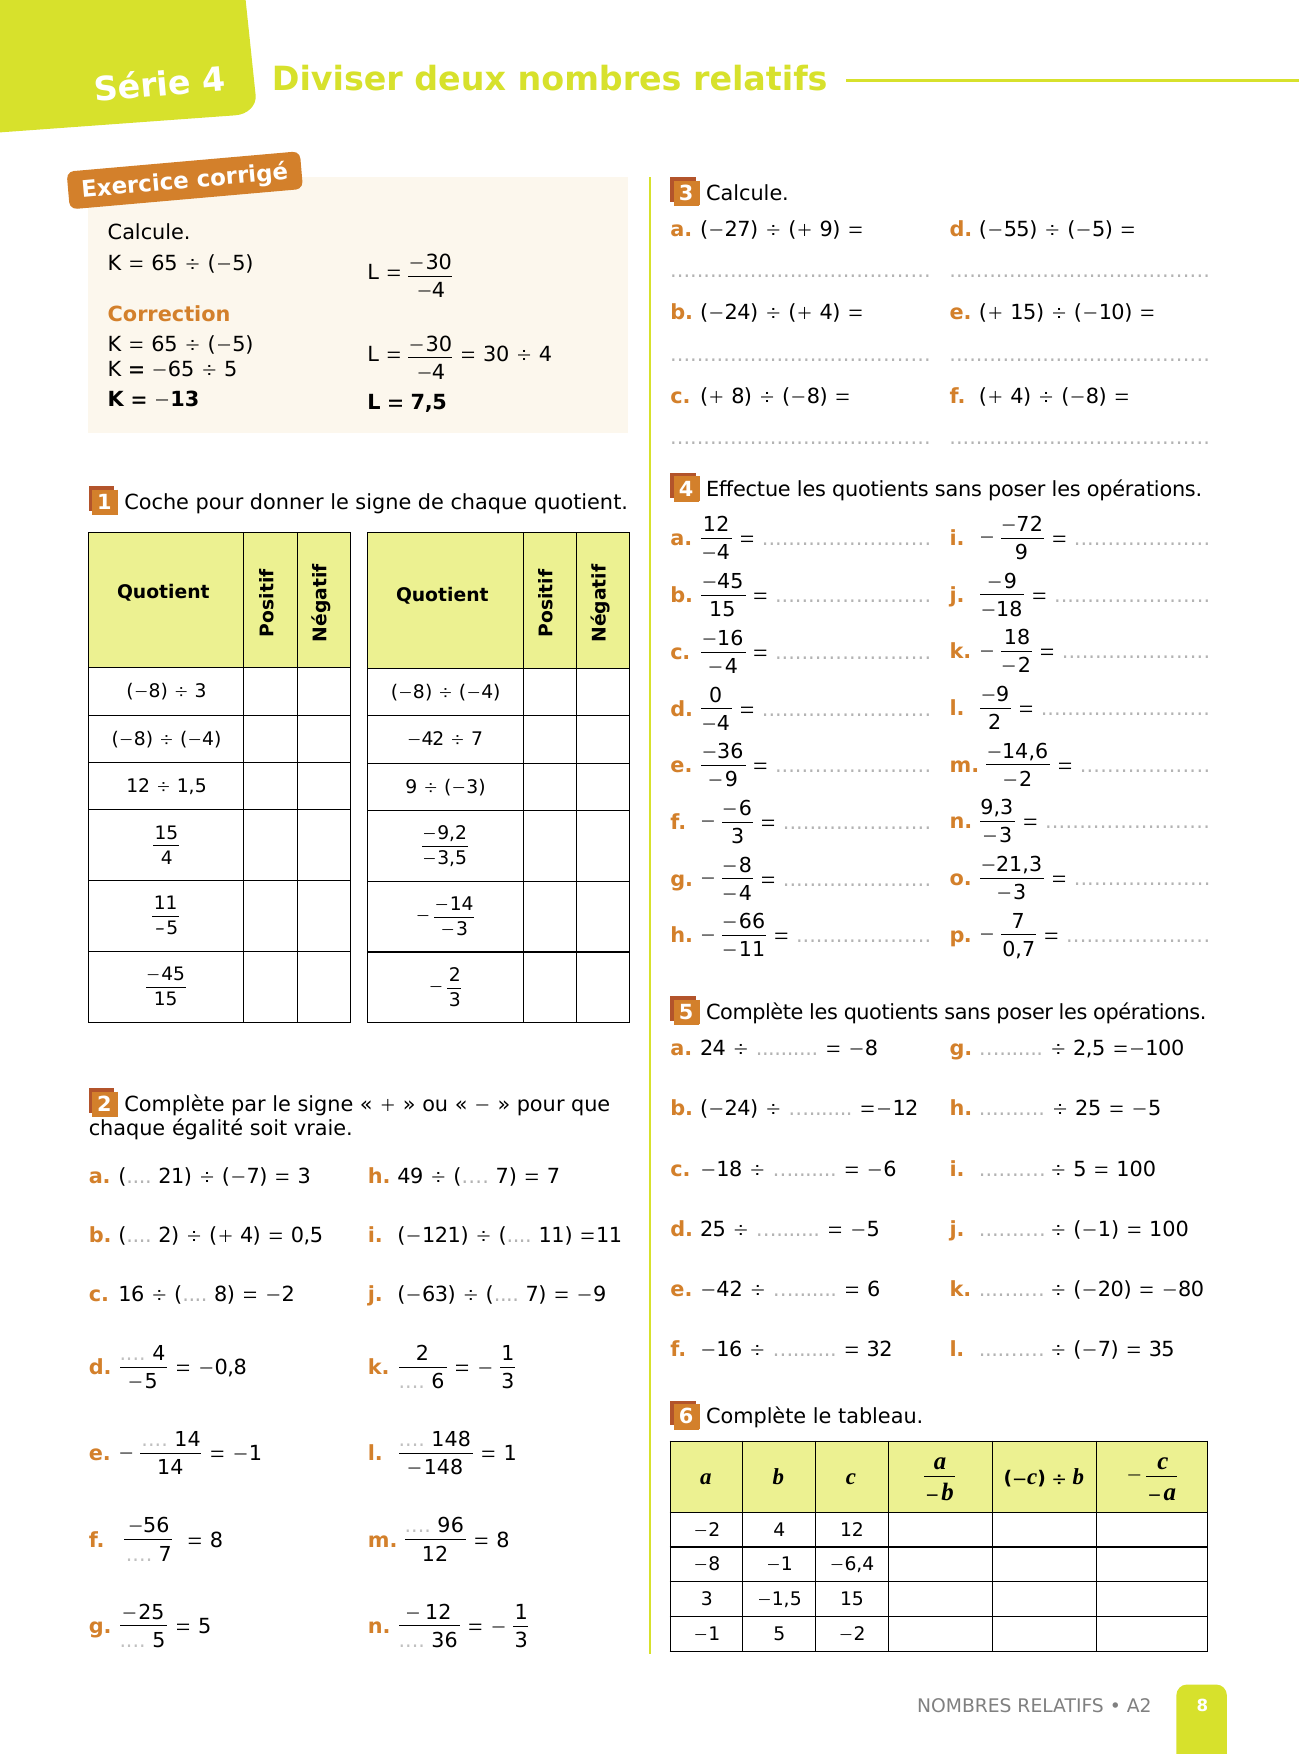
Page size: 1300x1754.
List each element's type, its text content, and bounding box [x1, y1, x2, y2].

subtitle Complète le tableau. [696, 1401, 1211, 1429]
list  [949, 909, 1211, 961]
table_cell [298, 881, 350, 951]
table_cell [524, 811, 576, 881]
text K  65 ÷ (─5) [107, 332, 349, 357]
list …....... ÷ 2,5 ─100 [949, 1036, 1211, 1060]
list ─18 ÷ ….......  ─6 [670, 1157, 932, 1181]
table_header Quotient [89, 533, 243, 667]
table_cell 5 [743, 1617, 815, 1651]
table_cell [298, 668, 350, 714]
table_header [889, 1442, 992, 1512]
list 49 ÷ (…. 7)  7 [368, 1164, 629, 1188]
table_cell 4 [743, 1513, 815, 1546]
list  [670, 513, 932, 564]
table_cell [889, 1548, 992, 1581]
table_cell [524, 953, 576, 1022]
table_cell [993, 1548, 1096, 1581]
table_cell [298, 810, 350, 880]
list  ─0,8 [88, 1342, 350, 1393]
list  [949, 513, 1211, 564]
list .......… ÷ 5  100 [949, 1157, 1211, 1181]
table_header Quotient [368, 533, 523, 668]
table_cell 3 [671, 1582, 742, 1616]
table_cell 15 [816, 1582, 888, 1616]
table_header Négatif [298, 533, 350, 667]
table_cell [1097, 1548, 1207, 1581]
table_header Positif [524, 533, 576, 668]
list  [949, 739, 1211, 791]
table_cell [1097, 1617, 1207, 1651]
list  [670, 683, 932, 735]
table_cell [368, 882, 523, 951]
table_cell (─8) ÷ (─4) [368, 669, 523, 715]
table_cell ─2 [671, 1513, 742, 1546]
table_cell [89, 881, 243, 951]
table_cell [993, 1513, 1096, 1546]
table_header b [743, 1442, 815, 1512]
table_cell ─8 [671, 1548, 742, 1581]
table_cell [244, 716, 297, 762]
list .......... ÷ 25  ─5 [949, 1096, 1211, 1121]
table_header c [816, 1442, 888, 1512]
list  [949, 626, 1211, 677]
list  [670, 853, 932, 905]
list (─24) ÷ …....... ─12 [670, 1096, 932, 1121]
text L  7,5 [367, 390, 609, 414]
table_cell [244, 810, 297, 880]
subtitle Calcule. [696, 177, 1211, 205]
table_header [1097, 1442, 1207, 1512]
table_cell [889, 1617, 992, 1651]
text K  65 ÷ (─5) [107, 251, 349, 275]
list  [670, 570, 932, 621]
table_cell [577, 669, 629, 715]
table_cell [577, 716, 629, 762]
table_cell [524, 882, 576, 951]
table_cell (─8) ÷ (─4) [89, 716, 243, 762]
table_cell [524, 764, 576, 810]
list  ─1 [88, 1428, 350, 1479]
list (.... 21) ÷ (─7)  3 [88, 1164, 350, 1188]
list (.... 2) ÷ ( 4)  0,5 [88, 1223, 350, 1248]
list ...….… ÷ (─20)  ─80 [949, 1277, 1211, 1301]
table_cell [993, 1617, 1096, 1651]
table_cell 12 [816, 1513, 888, 1546]
table_cell [298, 952, 350, 1022]
table_cell ─42 ÷ 7 [368, 716, 523, 762]
text Calcule. [107, 220, 609, 245]
subtitle Effectue les quotients sans poser les opérations. [696, 473, 1211, 501]
list (─55) ÷ (─5)  [949, 217, 1211, 241]
table_cell [889, 1513, 992, 1546]
list  [949, 569, 1211, 621]
table_cell [244, 952, 297, 1022]
table_cell [368, 953, 523, 1022]
table_cell [298, 716, 350, 762]
table_cell ─1,5 [743, 1582, 815, 1616]
list  8 [368, 1514, 629, 1566]
table_cell [577, 811, 629, 881]
table_header (─c) ÷ b [993, 1442, 1096, 1512]
text K  ─13 [107, 387, 349, 411]
list  [670, 910, 932, 961]
text K  ─65 ÷ 5 [107, 357, 349, 381]
subtitle Coche pour donner le signe de chaque quotient. [114, 486, 629, 514]
list  [949, 853, 1211, 904]
list (─121) ÷ (.... 11) =11 [368, 1223, 629, 1248]
table_cell 9 ÷ (─3) [368, 764, 523, 810]
table_cell (─8) ÷ 3 [89, 668, 243, 714]
list  5 [88, 1600, 350, 1652]
table_cell [89, 952, 243, 1022]
list  8 [88, 1514, 350, 1566]
subtitle Correction [107, 302, 609, 326]
table_cell [244, 763, 297, 809]
list ( 8) ÷ (─8)  [670, 384, 932, 408]
table_cell [577, 764, 629, 810]
list  [670, 627, 932, 678]
table_header a [671, 1442, 742, 1512]
table_cell [1097, 1582, 1207, 1616]
table_cell [889, 1582, 992, 1616]
list (─24) ÷ ( 4)  [670, 300, 932, 324]
table_cell ─1 [671, 1617, 742, 1651]
list  [949, 683, 1211, 734]
table_cell [244, 881, 297, 951]
list ( 15) ÷ (─10)  [949, 300, 1211, 324]
table_cell 12 ÷ 1,5 [89, 763, 243, 809]
table_cell ─1 [743, 1548, 815, 1581]
text L  30 ÷ 4 [367, 332, 609, 384]
list  [949, 796, 1211, 847]
list  1 [368, 1428, 629, 1479]
list 16 ÷ (.... 8)  ─2 [88, 1282, 350, 1307]
list .......… ÷ (─1)  100 [949, 1217, 1211, 1241]
list  ─ [368, 1342, 629, 1393]
list ....…… ÷ (─7)  35 [949, 1337, 1211, 1362]
list  [670, 797, 932, 848]
list (─63) ÷ (.... 7)  ─9 [368, 1282, 629, 1307]
list ─42 ÷ ….......  6 [670, 1277, 932, 1301]
text L  [367, 251, 609, 302]
list 24 ÷ ..........  ─8 [670, 1036, 932, 1060]
list  [670, 740, 932, 791]
list 25 ÷ ….......  ─5 [670, 1217, 932, 1241]
list ─16 ÷ ….......  32 [670, 1337, 932, 1362]
table_cell [993, 1582, 1096, 1616]
table_cell [1097, 1513, 1207, 1546]
subtitle Complète les quotients sans poser les opérations. [696, 996, 1211, 1024]
list  ─ [368, 1600, 629, 1652]
table_cell [298, 763, 350, 809]
table_cell [524, 669, 576, 715]
table_cell [524, 716, 576, 762]
table_cell [368, 811, 523, 881]
table_header Négatif [577, 533, 629, 668]
table_header Positif [244, 533, 297, 667]
table_cell [244, 668, 297, 714]
list Complète par le signe «  » ou « ─ » pour que chaque égalité soit vraie. [88, 1088, 629, 1141]
table_cell ─6,4 [816, 1548, 888, 1581]
table_cell ─2 [816, 1617, 888, 1651]
table_cell [577, 953, 629, 1022]
list ( 4) ÷ (─8)  [949, 384, 1211, 408]
list (─27) ÷ ( 9)  [670, 217, 932, 241]
table_cell [89, 810, 243, 880]
table_cell [577, 882, 629, 951]
